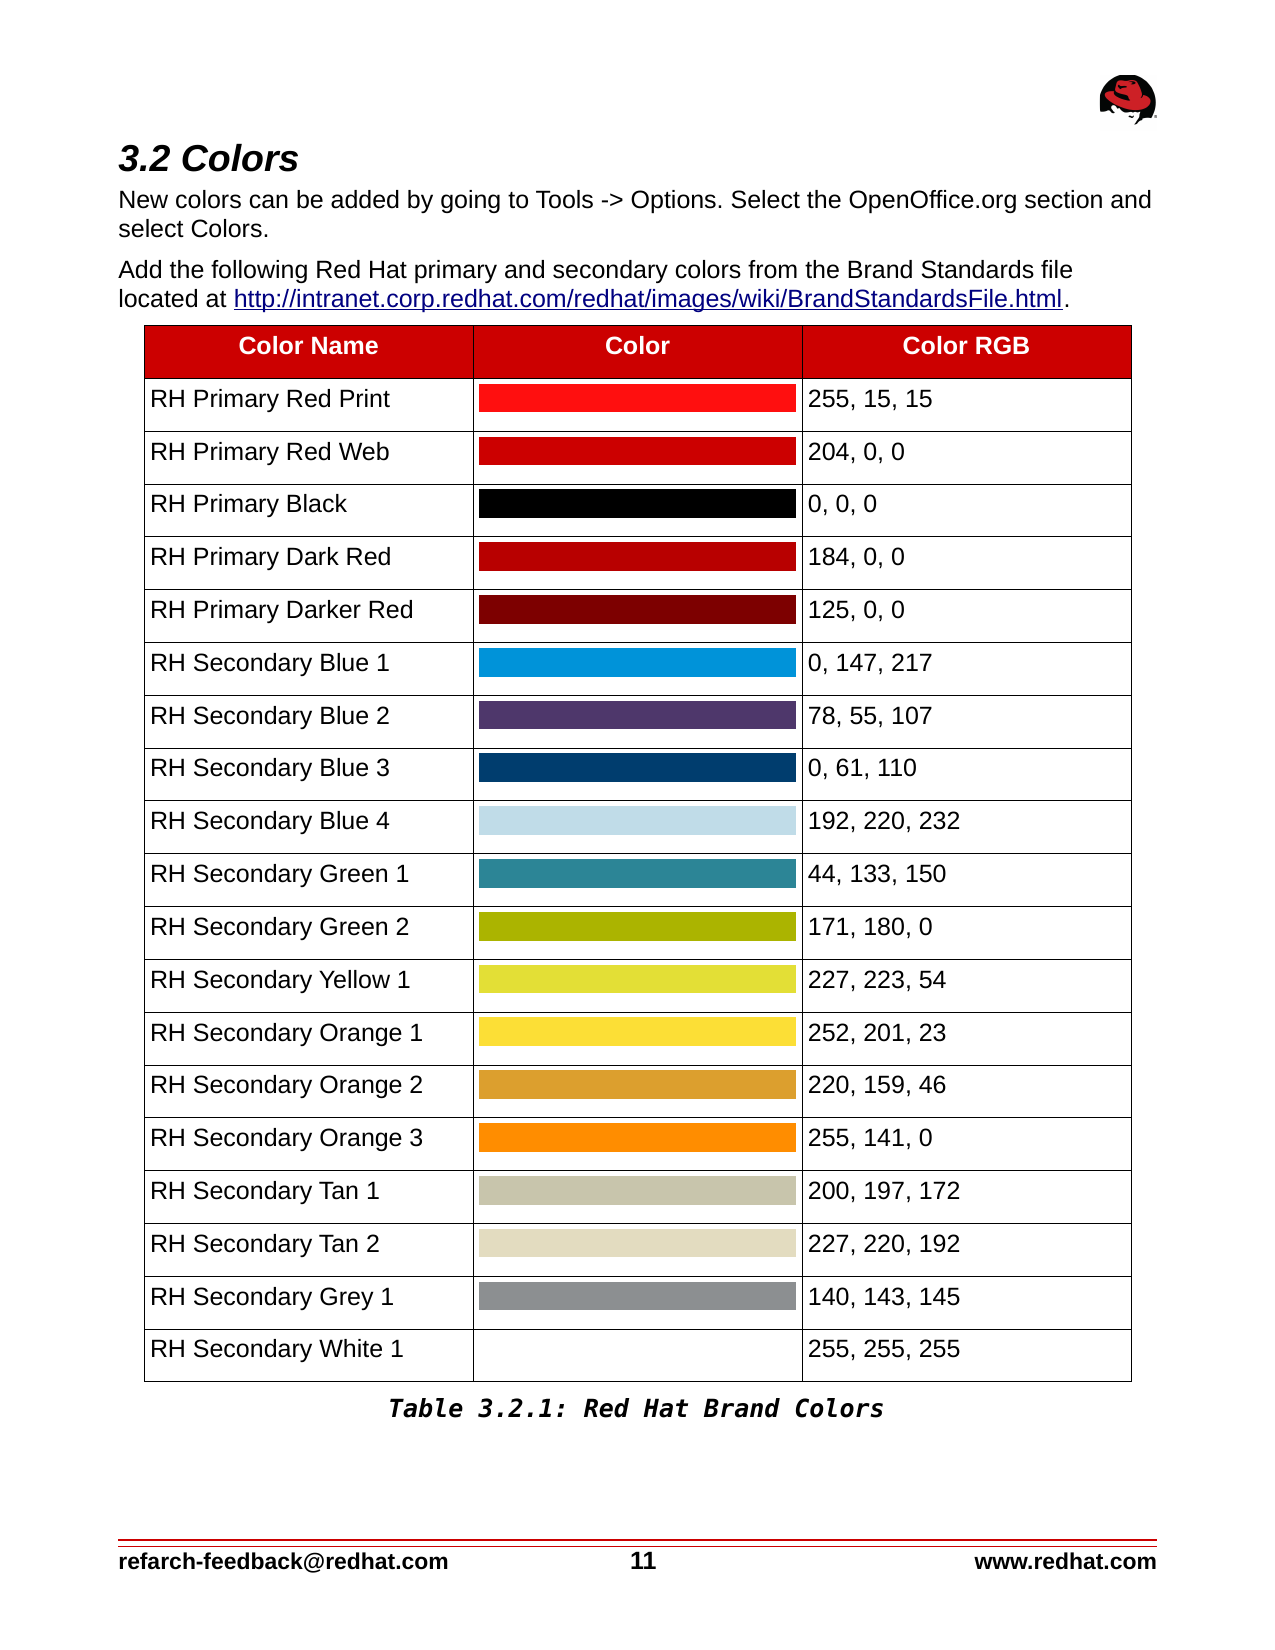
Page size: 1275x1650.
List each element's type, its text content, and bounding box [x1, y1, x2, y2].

table_cell [474, 643, 802, 695]
table_cell RH Secondary Green 2 [145, 907, 473, 959]
table_cell RH Secondary Yellow 1 [145, 960, 473, 1012]
table_header Color Name [145, 326, 473, 378]
table_cell 44, 133, 150 [803, 854, 1131, 906]
table_cell 192, 220, 232 [803, 801, 1131, 853]
subtitle Colors [118, 136, 1157, 179]
table_cell [474, 1118, 802, 1170]
table_cell RH Secondary Blue 4 [145, 801, 473, 853]
table_cell RH Secondary Blue 1 [145, 643, 473, 695]
table_cell RH Primary Dark Red [145, 537, 473, 589]
table_cell 78, 55, 107 [803, 696, 1131, 748]
table_cell [474, 379, 802, 431]
table_cell RH Primary Darker Red [145, 590, 473, 642]
text Table 3.2.1: Red Hat Brand Colors [118, 1394, 1157, 1423]
text New colors can be added by going to Tools -> Options. Select the OpenOffice.org section and select Colors. [118, 185, 1157, 243]
table_cell 171, 180, 0 [803, 907, 1131, 959]
table_cell 140, 143, 145 [803, 1277, 1131, 1328]
table_cell 204, 0, 0 [803, 432, 1131, 483]
table_cell [474, 1277, 802, 1328]
table_cell 0, 0, 0 [803, 485, 1131, 536]
table_cell RH Secondary Blue 3 [145, 749, 473, 800]
table_cell [474, 960, 802, 1012]
table_cell [474, 749, 802, 800]
picture [1099, 75, 1157, 131]
table_cell [474, 854, 802, 906]
table_cell [474, 696, 802, 748]
table_cell RH Secondary Tan 2 [145, 1224, 473, 1276]
table_cell 0, 61, 110 [803, 749, 1131, 800]
table_cell [474, 801, 802, 853]
table_cell 227, 223, 54 [803, 960, 1131, 1012]
table_cell [474, 1171, 802, 1223]
table_header Color RGB [803, 326, 1131, 378]
table_cell 125, 0, 0 [803, 590, 1131, 642]
table_cell [474, 1013, 802, 1064]
table_cell 227, 220, 192 [803, 1224, 1131, 1276]
table_cell 220, 159, 46 [803, 1066, 1131, 1117]
table_cell [474, 907, 802, 959]
table_cell [474, 432, 802, 483]
table_cell RH Secondary White 1 [145, 1330, 473, 1381]
table_cell RH Secondary Tan 1 [145, 1171, 473, 1223]
table_cell RH Secondary Grey 1 [145, 1277, 473, 1328]
table_cell RH Secondary Orange 2 [145, 1066, 473, 1117]
table_cell RH Primary Red Web [145, 432, 473, 483]
table_cell [474, 1224, 802, 1276]
table_cell 252, 201, 23 [803, 1013, 1131, 1064]
table_cell RH Secondary Orange 1 [145, 1013, 473, 1064]
table_cell 184, 0, 0 [803, 537, 1131, 589]
table_cell 255, 141, 0 [803, 1118, 1131, 1170]
text Add the following Red Hat primary and secondary colors from the Brand Standards file located at http://intranet.corp.redhat.com/redhat/images/wiki/BrandStandardsFile.html. [118, 255, 1157, 313]
table_cell RH Primary Red Print [145, 379, 473, 431]
table_cell 255, 15, 15 [803, 379, 1131, 431]
table_cell 255, 255, 255 [803, 1330, 1131, 1381]
table_cell 0, 147, 217 [803, 643, 1131, 695]
table_cell RH Secondary Blue 2 [145, 696, 473, 748]
table_cell [474, 590, 802, 642]
table_cell [474, 1330, 802, 1381]
table_cell RH Primary Black [145, 485, 473, 536]
table_cell [474, 485, 802, 536]
table_cell [474, 1066, 802, 1117]
table_cell RH Secondary Green 1 [145, 854, 473, 906]
table_cell 200, 197, 172 [803, 1171, 1131, 1223]
table_cell RH Secondary Orange 3 [145, 1118, 473, 1170]
table_cell [474, 537, 802, 589]
table_header Color [474, 326, 802, 378]
